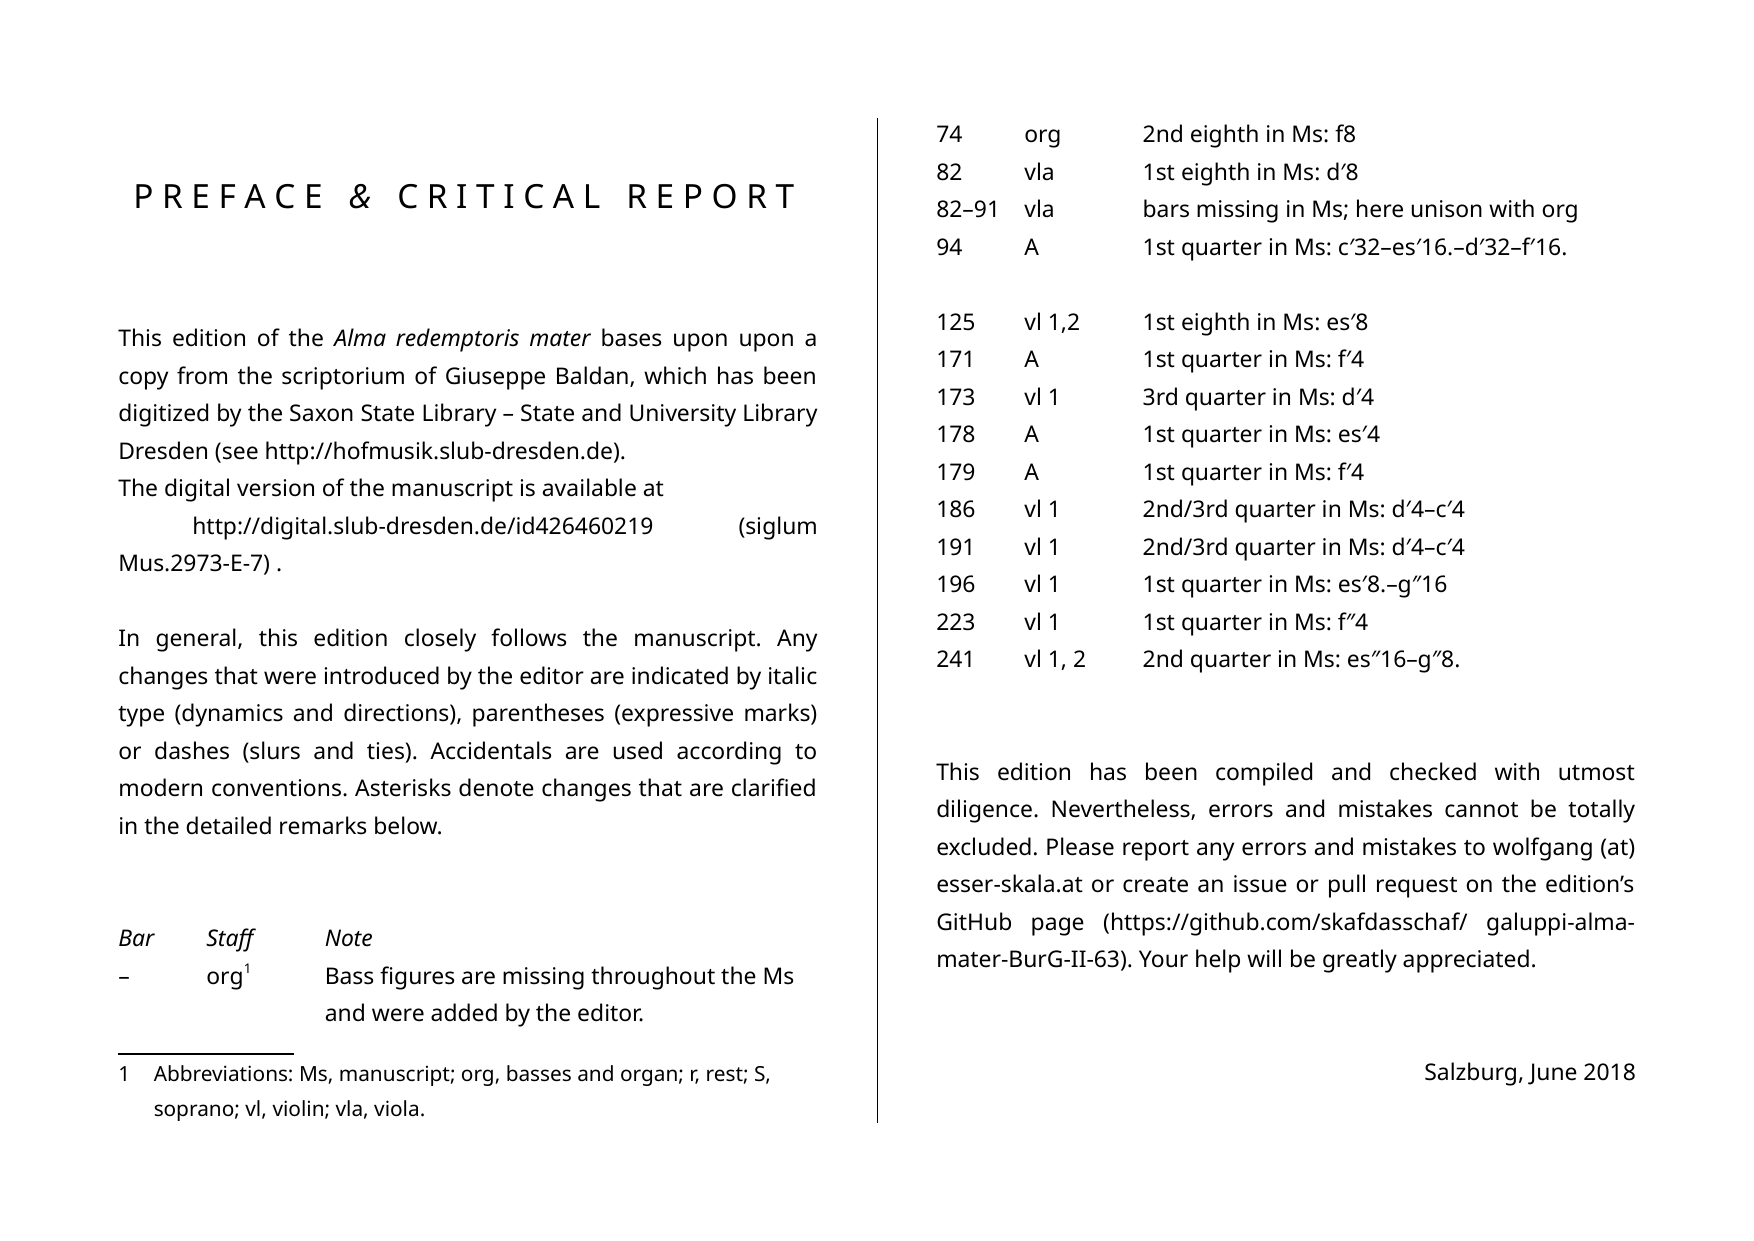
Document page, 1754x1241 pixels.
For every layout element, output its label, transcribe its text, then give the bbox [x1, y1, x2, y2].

text This edition has been compiled and checked with utmost diligence. Nevertheless, errors and mistakes cannot be totally excluded. Please report any errors and mistakes to wolfgang (at) esser-skala.at or create an issue or pull request on the edition’s GitHub page (https://github.com/skafdasschaf/ galuppi-alma-mater-BurG-II-63). Your help will be greatly appreciated. [936, 756, 1636, 974]
text Abbreviations: Ms, manuscript; org, basses and organ; r, rest; S, soprano; vl, violin; vla, viola. [118, 1059, 818, 1122]
text Salzburg, June 2018 [936, 1056, 1636, 1087]
text Bar Staff Note – org Bass figures are missing throughout the Ms and were added by the editor. [118, 922, 818, 1029]
text This edition of the Alma redemptoris mater bases upon upon a copy from the scriptorium of Giuseppe Baldan, which has been digitized by the Saxon State Library – State and University Library Dresden (see http://hofmusik.slub-dresden.de). [118, 322, 818, 466]
text In general, this edition closely follows the manuscript. Any changes that were introduced by the editor are indicated by italic type (dynamics and directions), parentheses (expressive marks) or dashes (slurs and ties). Accidentals are used according to modern conventions. Asterisks denote changes that are clarified in the detailed remarks below. [118, 622, 818, 841]
text P R E F A C E & C R I T I C A L R E P O R T [118, 173, 818, 218]
text http://digital.slub-dresden.de/id426460219 (siglum Mus.2973-E-7) . [118, 510, 818, 579]
text The digital version of the manuscript is available at [118, 472, 818, 504]
text 74 org 2nd eighth in Ms: f8 82 vla 1st eighth in Ms: d′8 82–91 vla bars missing in Ms; here unison with org 94 A 1st quarter in Ms: c′32–es′16.–d′32–f′16. 125 vl 1,2 1st eighth in Ms: es′8 171 A 1st quarter in Ms: f′4 173 vl 1 3rd quarter in Ms: d′4 178 A 1st quarter in Ms: es′4 179 A 1st quarter in Ms: f′4 186 vl 1 2nd/3rd quarter in Ms: d′4–c′4 191 vl 1 2nd/3rd quarter in Ms: d′4–c′4 196 vl 1 1st quarter in Ms: es′8.–g″16 223 vl 1 1st quarter in Ms: f″4 241 vl 1, 2 2nd quarter in Ms: es″16–g″8. [936, 118, 1636, 749]
